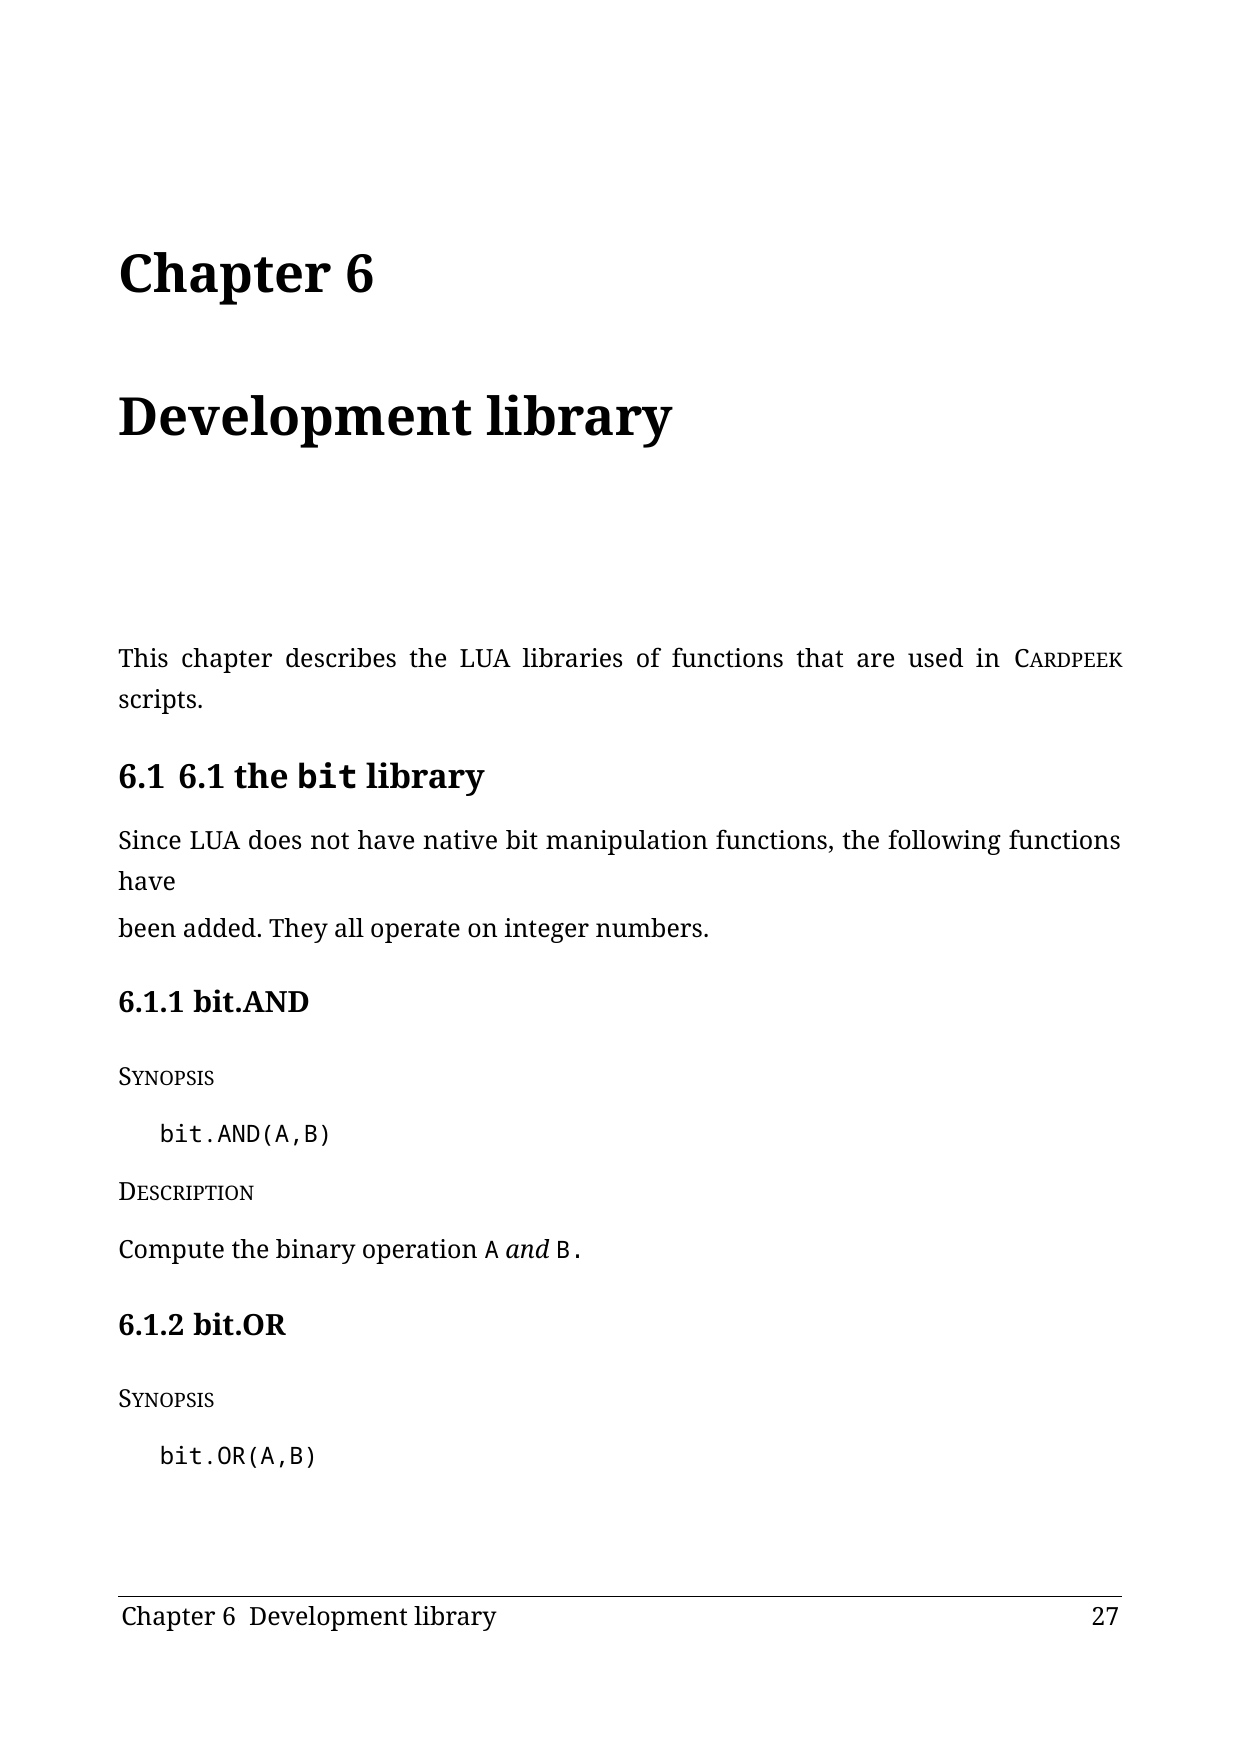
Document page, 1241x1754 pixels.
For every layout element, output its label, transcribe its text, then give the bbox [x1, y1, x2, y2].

subtitle 6.1 the bit library [118, 753, 1122, 798]
subtitle Description [118, 1174, 1122, 1208]
subtitle Synopsis [118, 1059, 1122, 1092]
subtitle bit.OR [118, 1304, 1122, 1344]
text Since LUA does not have native bit manipulation functions, the following functions have [118, 823, 1122, 897]
text This chapter describes the LUA libraries of functions that are used in Cardpeek scripts. [118, 641, 1122, 716]
subtitle Synopsis [118, 1381, 1122, 1414]
text bit.AND(A,B) [159, 1117, 1122, 1149]
subtitle Development library [118, 236, 1122, 451]
text been added. They all operate on integer numbers. [118, 910, 1122, 944]
subtitle bit.AND [118, 982, 1122, 1021]
text Compute the binary operation A and B. [118, 1232, 1122, 1266]
text bit.OR(A,B) [159, 1439, 1122, 1471]
